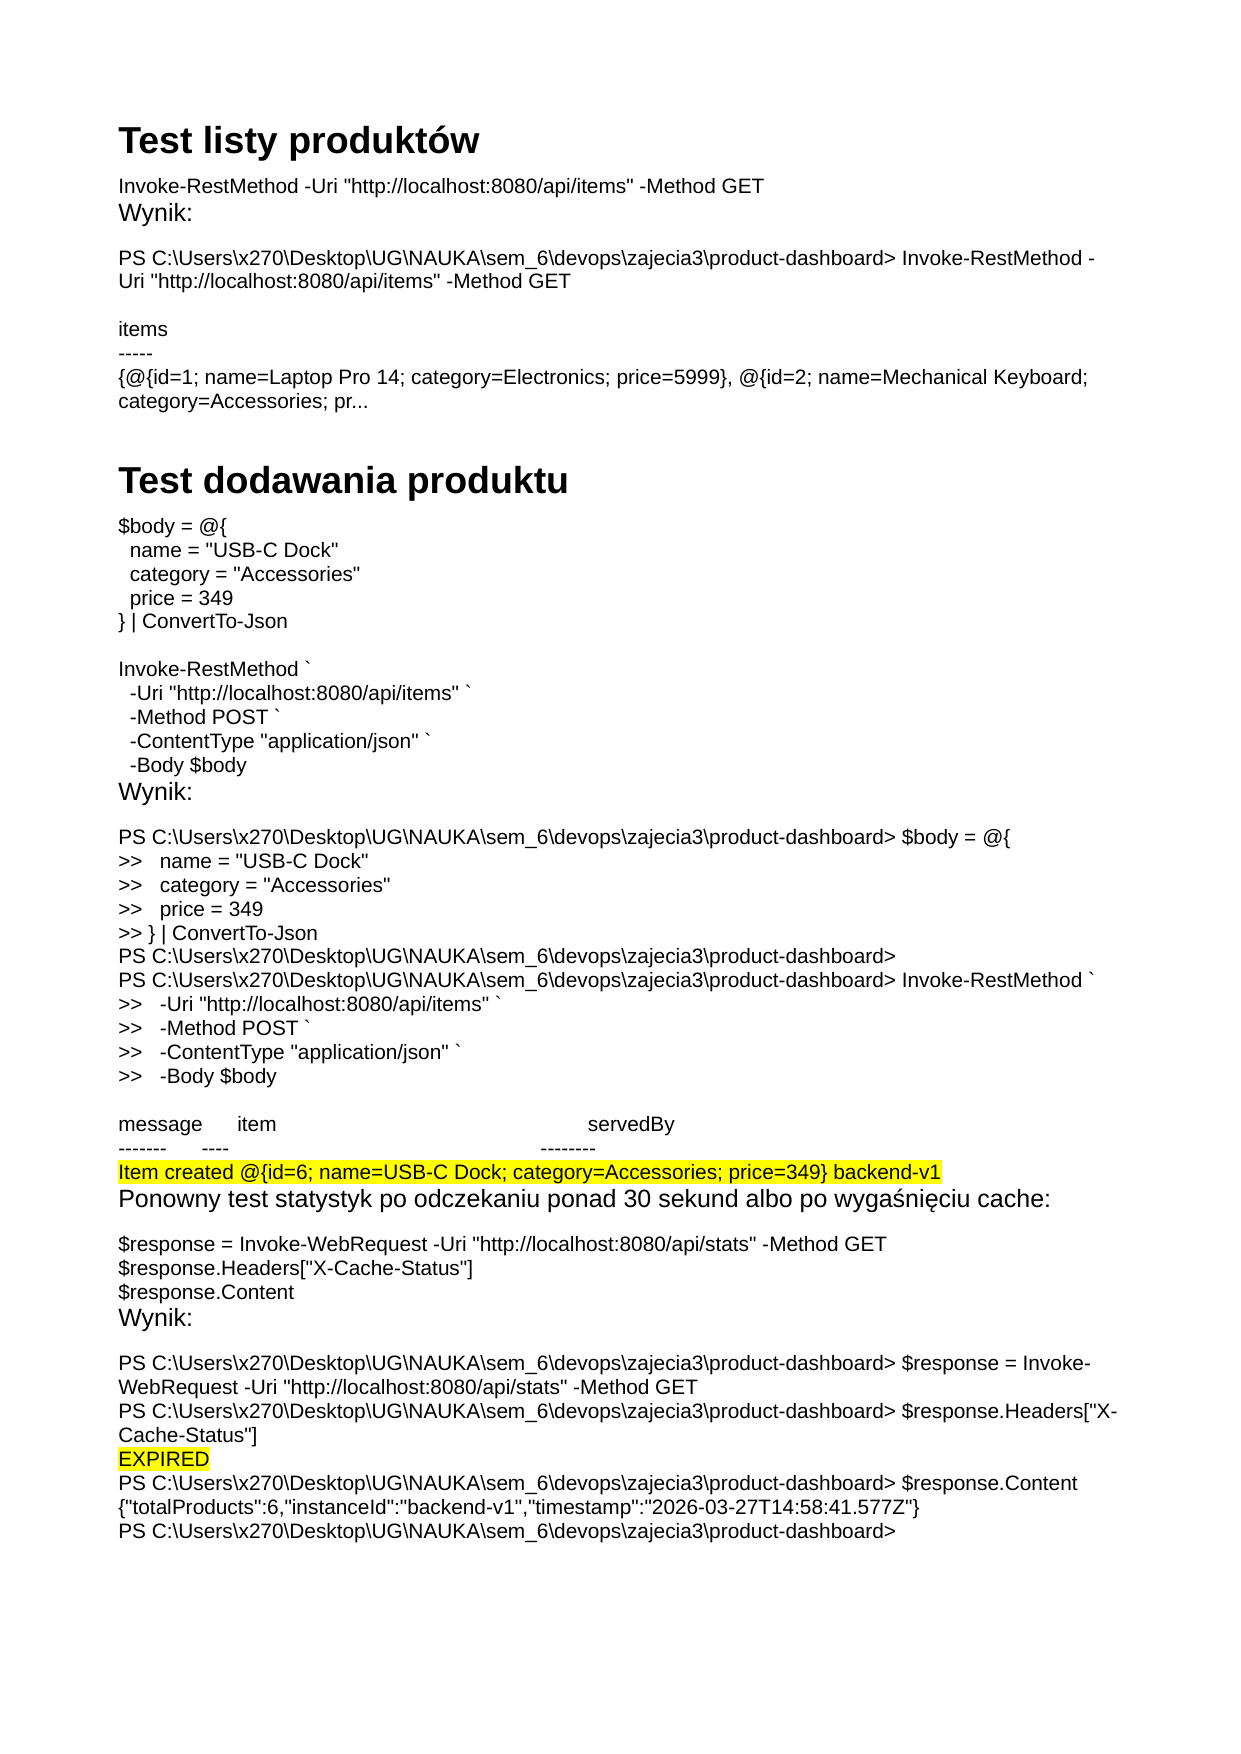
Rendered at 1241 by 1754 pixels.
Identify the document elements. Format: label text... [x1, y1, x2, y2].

text items [118, 317, 1122, 341]
text category = "Accessories" [118, 561, 1122, 585]
text >> } | ConvertTo-Json [118, 920, 1122, 944]
text ----- [118, 341, 1122, 365]
text Wynik: [118, 198, 1122, 226]
text PS C:\Users\x270\Desktop\UG\NAUKA\sem_6\devops\zajecia3\product-dashboard> Invoke-RestMethod -Uri "http://localhost:8080/api/items" -Method GET [118, 245, 1122, 293]
subtitle Test dodawania produktu [118, 458, 1122, 501]
text >> -Body $body [118, 1064, 1122, 1088]
text Ponowny test statystyk po odczekaniu ponad 30 sekund albo po wygaśnięciu cache: [118, 1184, 1122, 1213]
text price = 349 [118, 585, 1122, 609]
text >> category = "Accessories" [118, 872, 1122, 896]
text message item servedBy [118, 1112, 1122, 1136]
text {@{id=1; name=Laptop Pro 14; category=Electronics; price=5999}, @{id=2; name=Mechanical Keyboard; category=Accessories; pr... [118, 365, 1122, 413]
text >> -ContentType "application/json" ` [118, 1040, 1122, 1064]
text $body = @{ [118, 513, 1122, 537]
subtitle Test listy produktów [118, 118, 1122, 161]
text Invoke-RestMethod -Uri "http://localhost:8080/api/items" -Method GET [118, 174, 1122, 198]
text PS C:\Users\x270\Desktop\UG\NAUKA\sem_6\devops\zajecia3\product-dashboard> [118, 944, 1122, 968]
text -Method POST ` [118, 705, 1122, 729]
text PS C:\Users\x270\Desktop\UG\NAUKA\sem_6\devops\zajecia3\product-dashboard> [118, 1519, 1122, 1543]
text PS C:\Users\x270\Desktop\UG\NAUKA\sem_6\devops\zajecia3\product-dashboard> $response = Invoke-WebRequest -Uri "http://localhost:8080/api/stats" -Method GET [118, 1351, 1122, 1399]
text PS C:\Users\x270\Desktop\UG\NAUKA\sem_6\devops\zajecia3\product-dashboard> $response.Headers["X-Cache-Status"] [118, 1399, 1122, 1447]
text Item created @{id=6; name=USB-C Dock; category=Accessories; price=349} backend-v1 [118, 1160, 1122, 1184]
text Invoke-RestMethod ` [118, 657, 1122, 681]
text EXPIRED [118, 1447, 1122, 1471]
text >> name = "USB-C Dock" [118, 848, 1122, 872]
text PS C:\Users\x270\Desktop\UG\NAUKA\sem_6\devops\zajecia3\product-dashboard> Invoke-RestMethod ` [118, 968, 1122, 992]
text $response = Invoke-WebRequest -Uri "http://localhost:8080/api/stats" -Method GET $response.Headers["X-Cache-Status"] $response.Content [118, 1232, 1122, 1303]
text PS C:\Users\x270\Desktop\UG\NAUKA\sem_6\devops\zajecia3\product-dashboard> $body = @{ [118, 824, 1122, 848]
text -Body $body [118, 753, 1122, 777]
text ------- ---- -------- [118, 1136, 1122, 1160]
text >> -Uri "http://localhost:8080/api/items" ` [118, 992, 1122, 1016]
text -Uri "http://localhost:8080/api/items" ` [118, 681, 1122, 705]
text } | ConvertTo-Json [118, 609, 1122, 633]
text >> -Method POST ` [118, 1016, 1122, 1040]
text {"totalProducts":6,"instanceId":"backend-v1","timestamp":"2026-03-27T14:58:41.577Z"} [118, 1495, 1122, 1519]
text Wynik: [118, 1303, 1122, 1332]
text >> price = 349 [118, 896, 1122, 920]
text PS C:\Users\x270\Desktop\UG\NAUKA\sem_6\devops\zajecia3\product-dashboard> $response.Content [118, 1471, 1122, 1495]
text Wynik: [118, 777, 1122, 806]
text -ContentType "application/json" ` [118, 729, 1122, 753]
text name = "USB-C Dock" [118, 537, 1122, 561]
